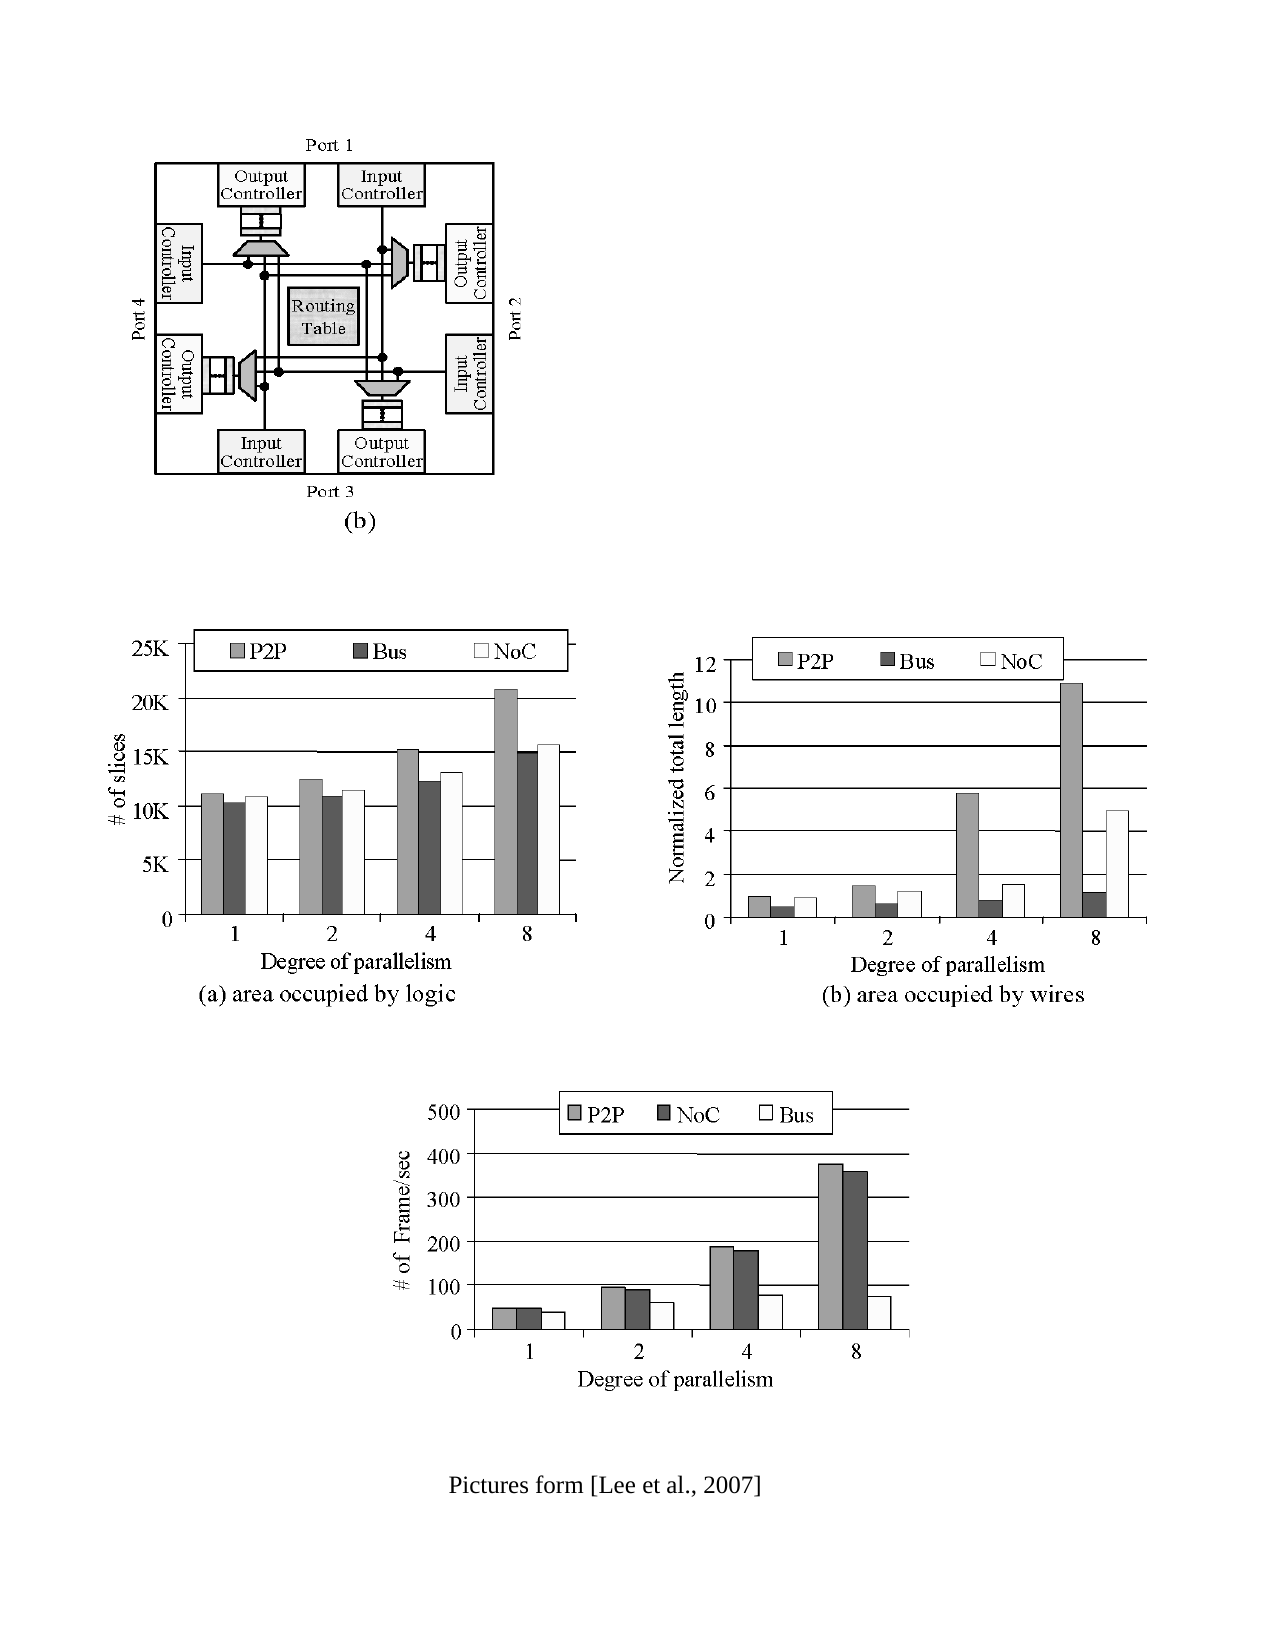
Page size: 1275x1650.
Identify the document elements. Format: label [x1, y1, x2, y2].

picture [393, 1091, 910, 1391]
picture [108, 629, 1147, 1007]
picture [122, 139, 521, 534]
